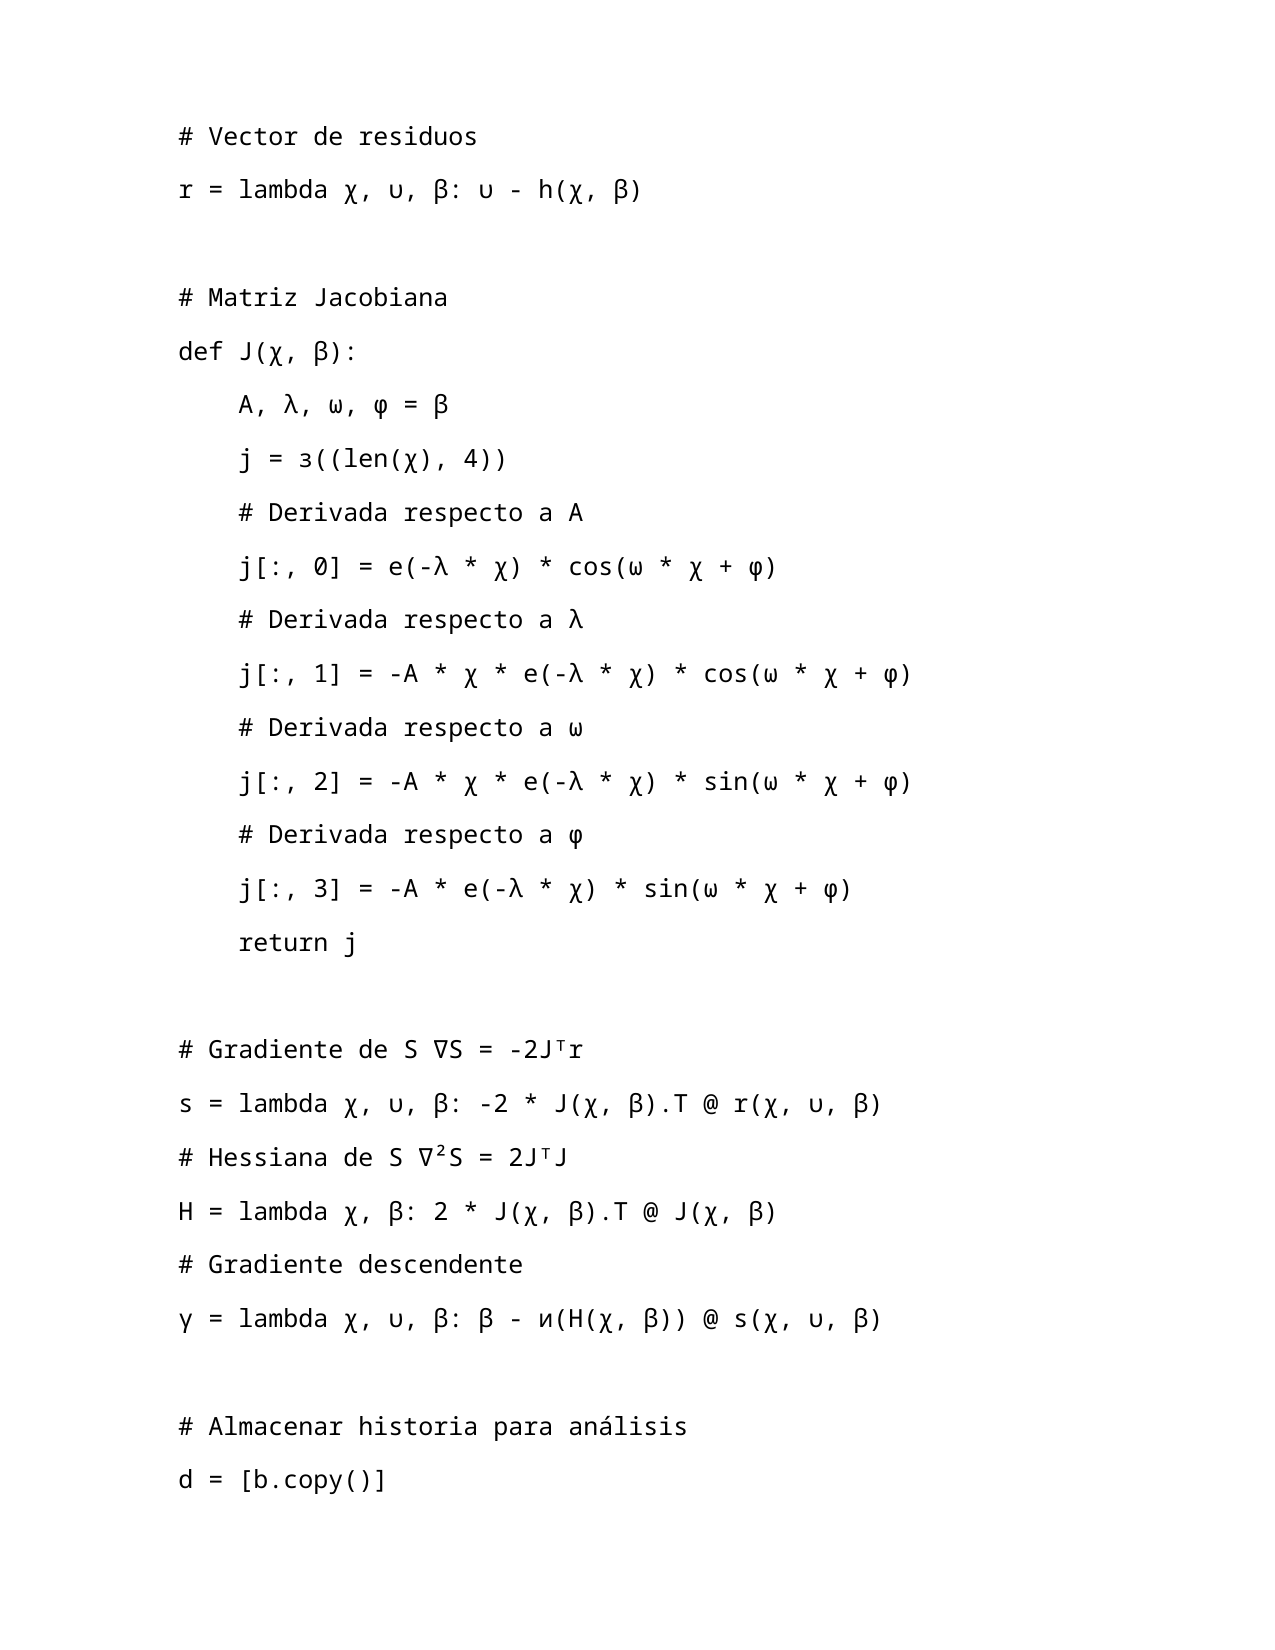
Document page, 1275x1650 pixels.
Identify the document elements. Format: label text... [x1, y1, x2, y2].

text # Derivada respecto a φ [118, 817, 1157, 851]
text j[:, 0] = e(-λ * χ) * cos(ω * χ + φ) [118, 548, 1157, 582]
text # Derivada respecto a A [118, 494, 1157, 528]
text def J(χ, β): [118, 333, 1157, 367]
text # Derivada respecto a ω [118, 709, 1157, 743]
text r = lambda χ, υ, β: υ - h(χ, β) [118, 172, 1157, 206]
text # Matriz Jacobiana [118, 279, 1157, 313]
text j[:, 1] = -A * χ * e(-λ * χ) * cos(ω * χ + φ) [118, 656, 1157, 690]
text # Almacenar historia para análisis [118, 1408, 1157, 1442]
text # Gradiente de S ∇S = -2Jᵀr [118, 1032, 1157, 1066]
text # Derivada respecto a λ [118, 602, 1157, 636]
text # Vector de residuos [118, 118, 1157, 152]
text s = lambda χ, υ, β: -2 * J(χ, β).T @ r(χ, υ, β) [118, 1086, 1157, 1120]
text return j [118, 924, 1157, 958]
text # Hessiana de S ∇²S = 2JᵀJ [118, 1139, 1157, 1173]
text j = з((len(χ), 4)) [118, 441, 1157, 475]
text A, λ, ω, φ = β [118, 387, 1157, 421]
text γ = lambda χ, υ, β: β - и(H(χ, β)) @ s(χ, υ, β) [118, 1301, 1157, 1335]
text H = lambda χ, β: 2 * J(χ, β).T @ J(χ, β) [118, 1193, 1157, 1227]
text # Gradiente descendente [118, 1247, 1157, 1281]
text j[:, 3] = -A * e(-λ * χ) * sin(ω * χ + φ) [118, 871, 1157, 905]
text d = [b.copy()] [118, 1462, 1157, 1496]
text j[:, 2] = -A * χ * e(-λ * χ) * sin(ω * χ + φ) [118, 763, 1157, 797]
